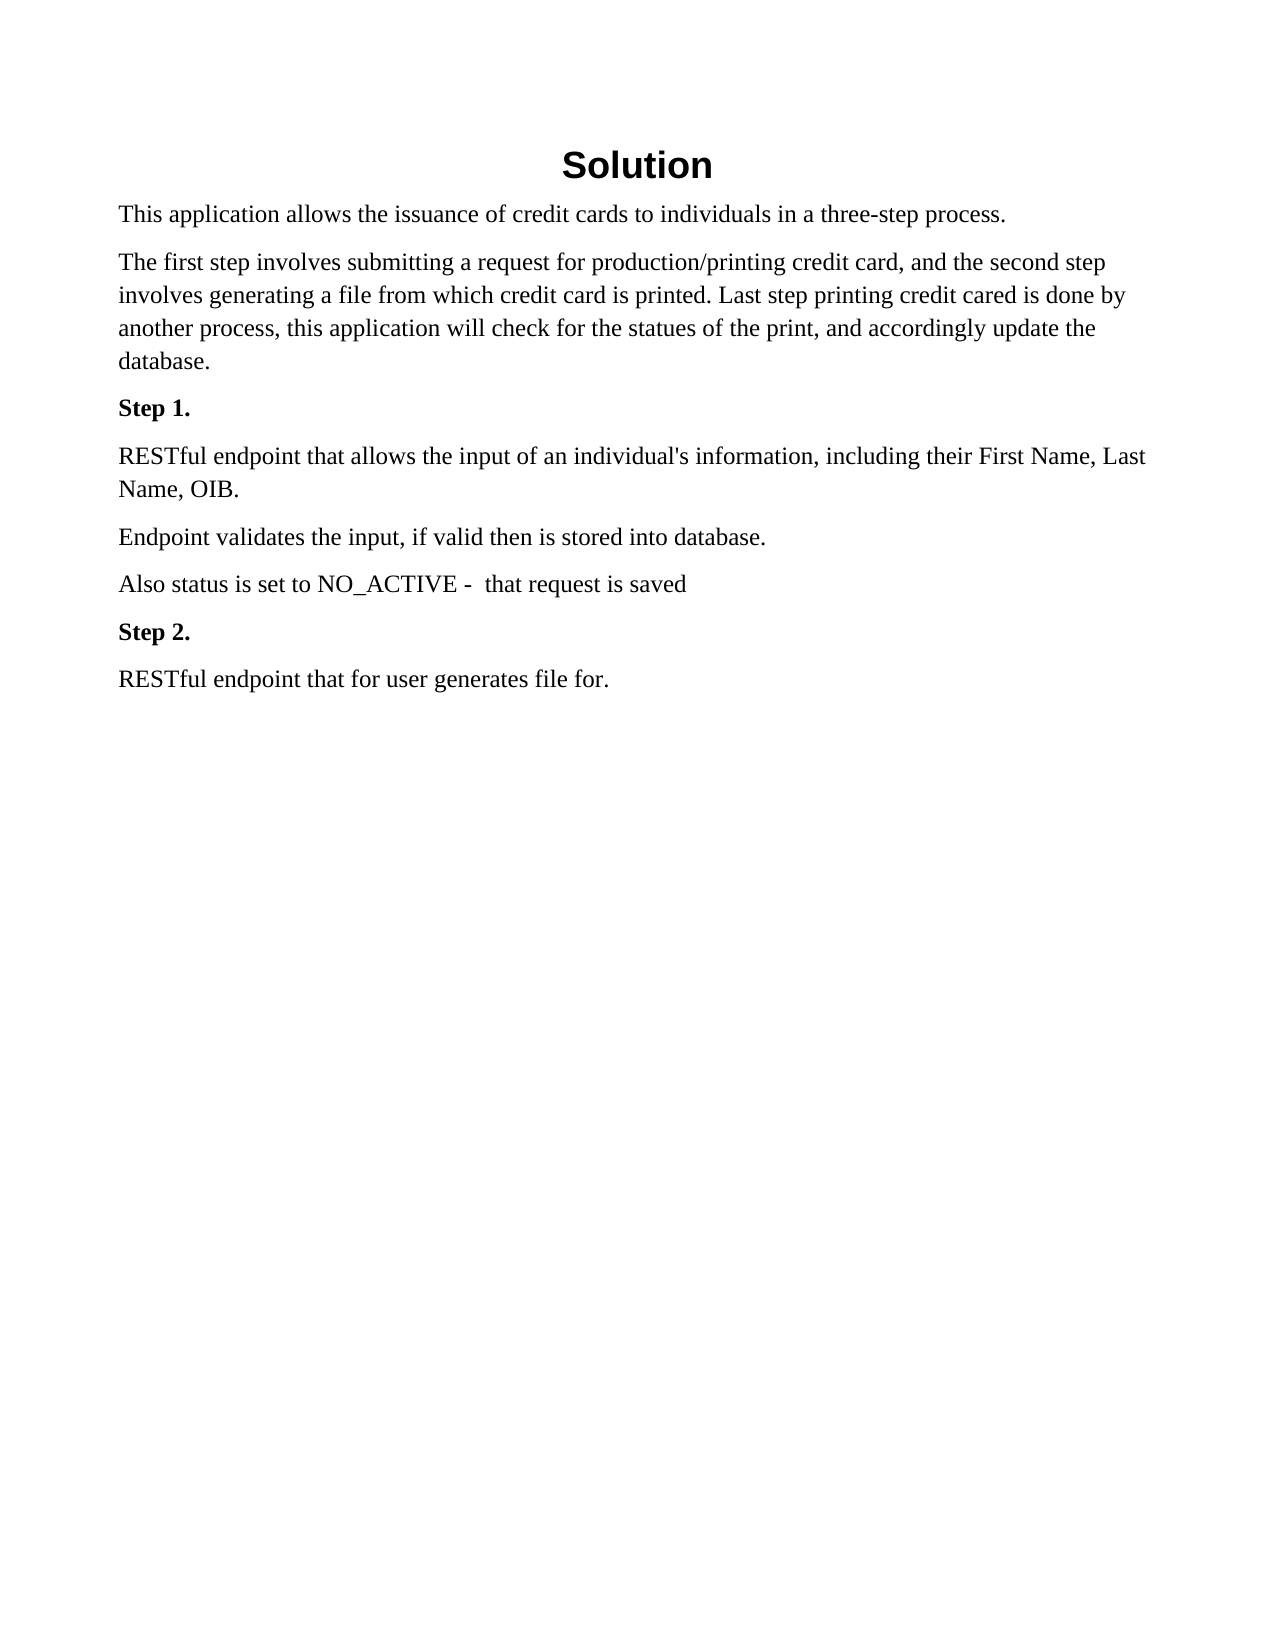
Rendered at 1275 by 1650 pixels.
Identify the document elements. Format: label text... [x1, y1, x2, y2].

text RESTful endpoint that allows the input of an individual's information, including their First Name, Last Name, OIB. [118, 441, 1157, 503]
text Endpoint validates the input, if valid then is stored into database. [118, 522, 1157, 551]
text Also status is set to NO_ACTIVE - that request is saved [118, 569, 1157, 598]
text Step 1. [118, 393, 1157, 422]
subtitle Solution [118, 143, 1157, 187]
text Step 2. [118, 617, 1157, 646]
text The first step involves submitting a request for production/printing credit card, and the second step involves generating a file from which credit card is printed. Last step printing credit cared is done by another process, this application will check for the statues of the print, and accordingly update the database. [118, 247, 1157, 375]
text This application allows the issuance of credit cards to individuals in a three-step process. [118, 199, 1157, 228]
text RESTful endpoint that for user generates file for. [118, 664, 1157, 693]
